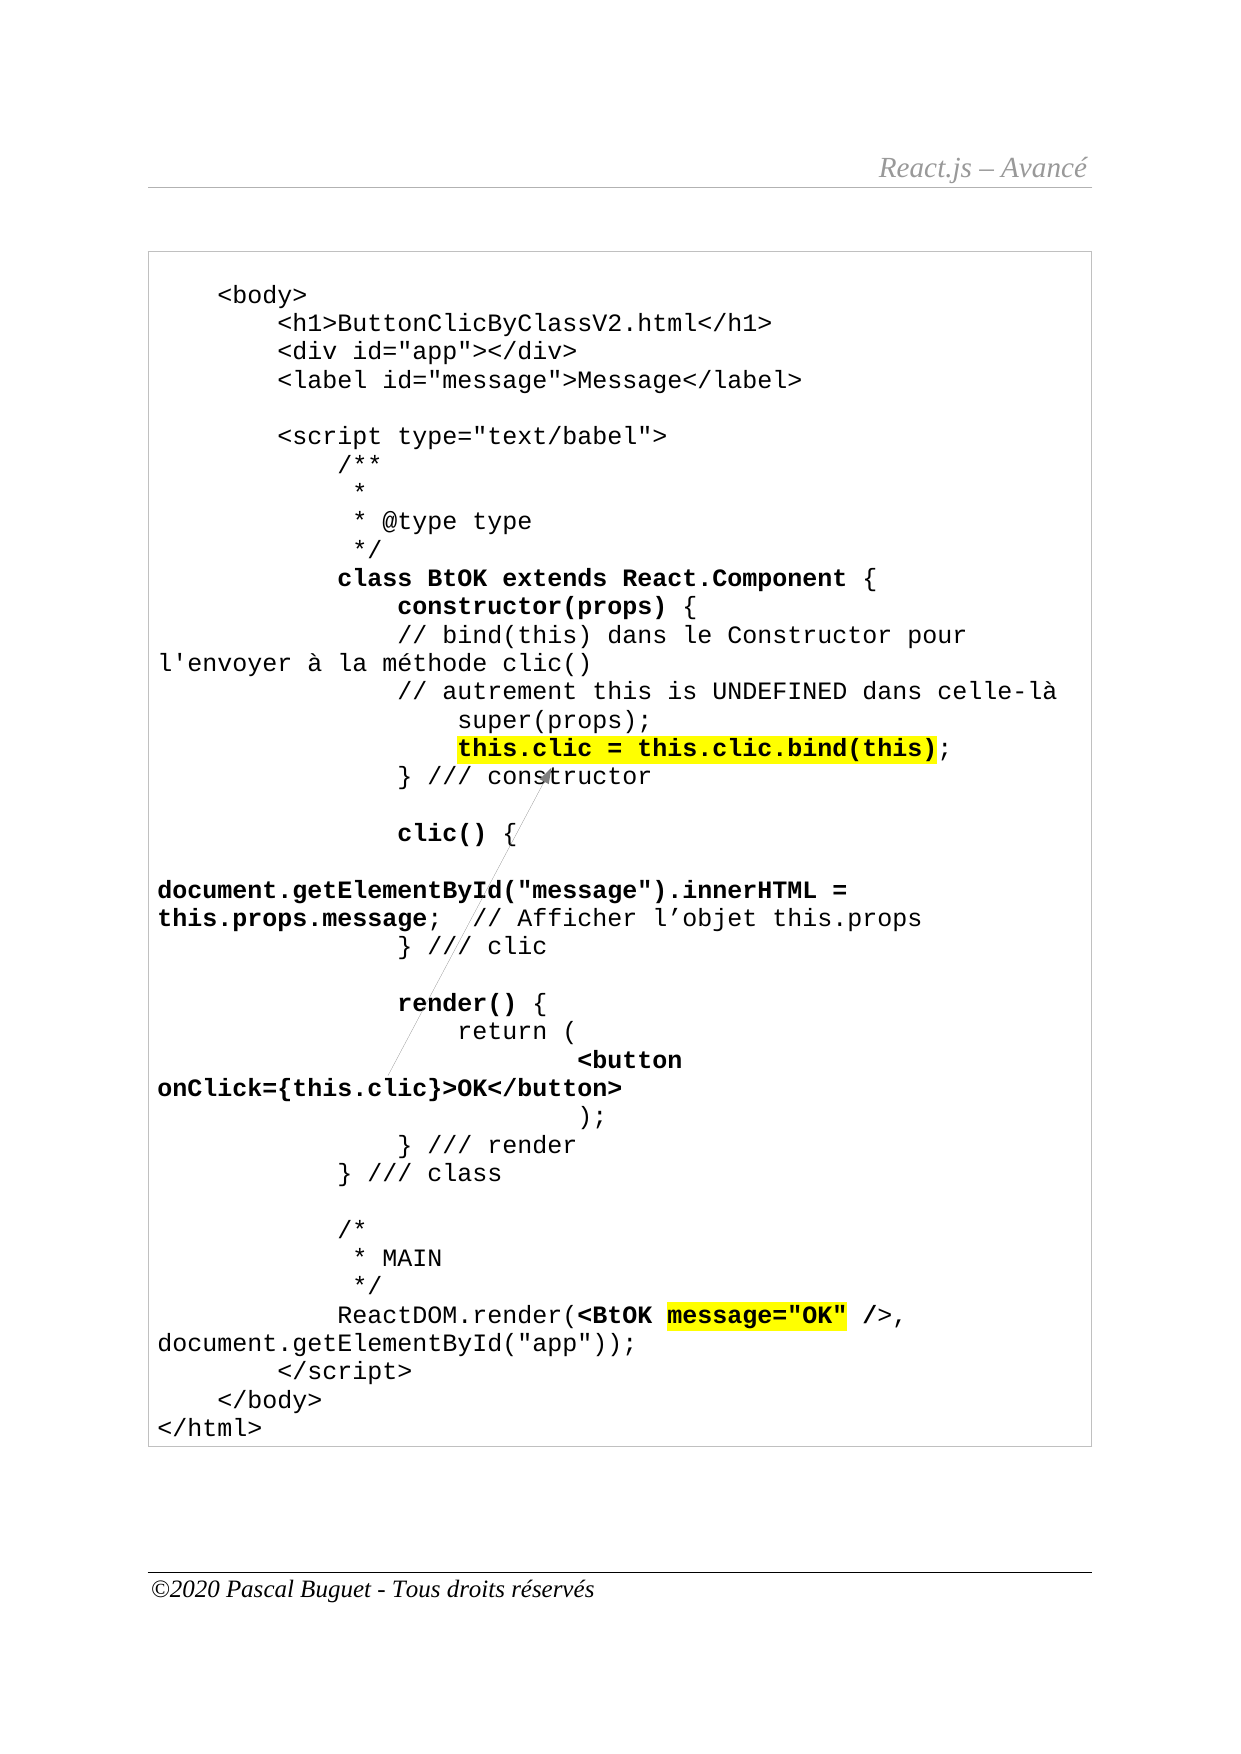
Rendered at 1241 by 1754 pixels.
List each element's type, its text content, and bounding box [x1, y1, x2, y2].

text } /// clic [149, 931, 464, 962]
text </script> [149, 1356, 1091, 1384]
text } /// render [149, 1129, 1091, 1157]
text /* [149, 1214, 1091, 1242]
text // bind(this) dans le Constructor pour l'envoyer à la méthode clic() [149, 619, 1091, 676]
text render() { [421, 987, 1091, 1016]
text document.getElementById("message").innerHTML = this.props.message; // Afficher l’objet this.props [149, 846, 509, 931]
text ReactDOM.render(<BtOK message="OK" />, document.getElementById("app")); [149, 1299, 1091, 1356]
text <script type="text/babel"> [149, 421, 1091, 449]
text <body> [149, 279, 1091, 307]
text constructor(props) { [149, 591, 1091, 619]
text <h1>ButtonClicByClassV2.html</h1> [149, 307, 1091, 336]
text <label id="message">Message</label> [149, 364, 1091, 396]
text * @type type [149, 506, 1091, 534]
text * [149, 477, 1091, 506]
text render() { [149, 987, 434, 1016]
text <button onClick={this.clic}>OK</button> [149, 1044, 1091, 1101]
text super(props); [149, 704, 1091, 732]
text </body> [149, 1384, 1091, 1412]
text document.getElementById("message").innerHTML = this.props.message; // Afficher l’objet this.props [466, 846, 1091, 931]
text class BtOK extends React.Component { [149, 562, 1091, 591]
text clic() { [512, 817, 1091, 846]
text } /// class [149, 1157, 1091, 1189]
text clic() { [149, 817, 524, 846]
text ); [149, 1101, 1091, 1129]
text [149, 1016, 418, 1044]
text } /// clic [449, 931, 1091, 962]
text /** [149, 449, 1091, 477]
text } /// constructor [149, 761, 1091, 792]
text <div id="app"></div> [149, 336, 1091, 364]
text this.clic = this.clic.bind(this); [149, 732, 1091, 761]
text // autrement this is UNDEFINED dans celle-là [149, 676, 1091, 704]
text */ [149, 534, 1091, 562]
text </html> [149, 1412, 1091, 1446]
text return ( [406, 1016, 1091, 1044]
text * MAIN [149, 1242, 1091, 1271]
text */ [149, 1271, 1091, 1299]
